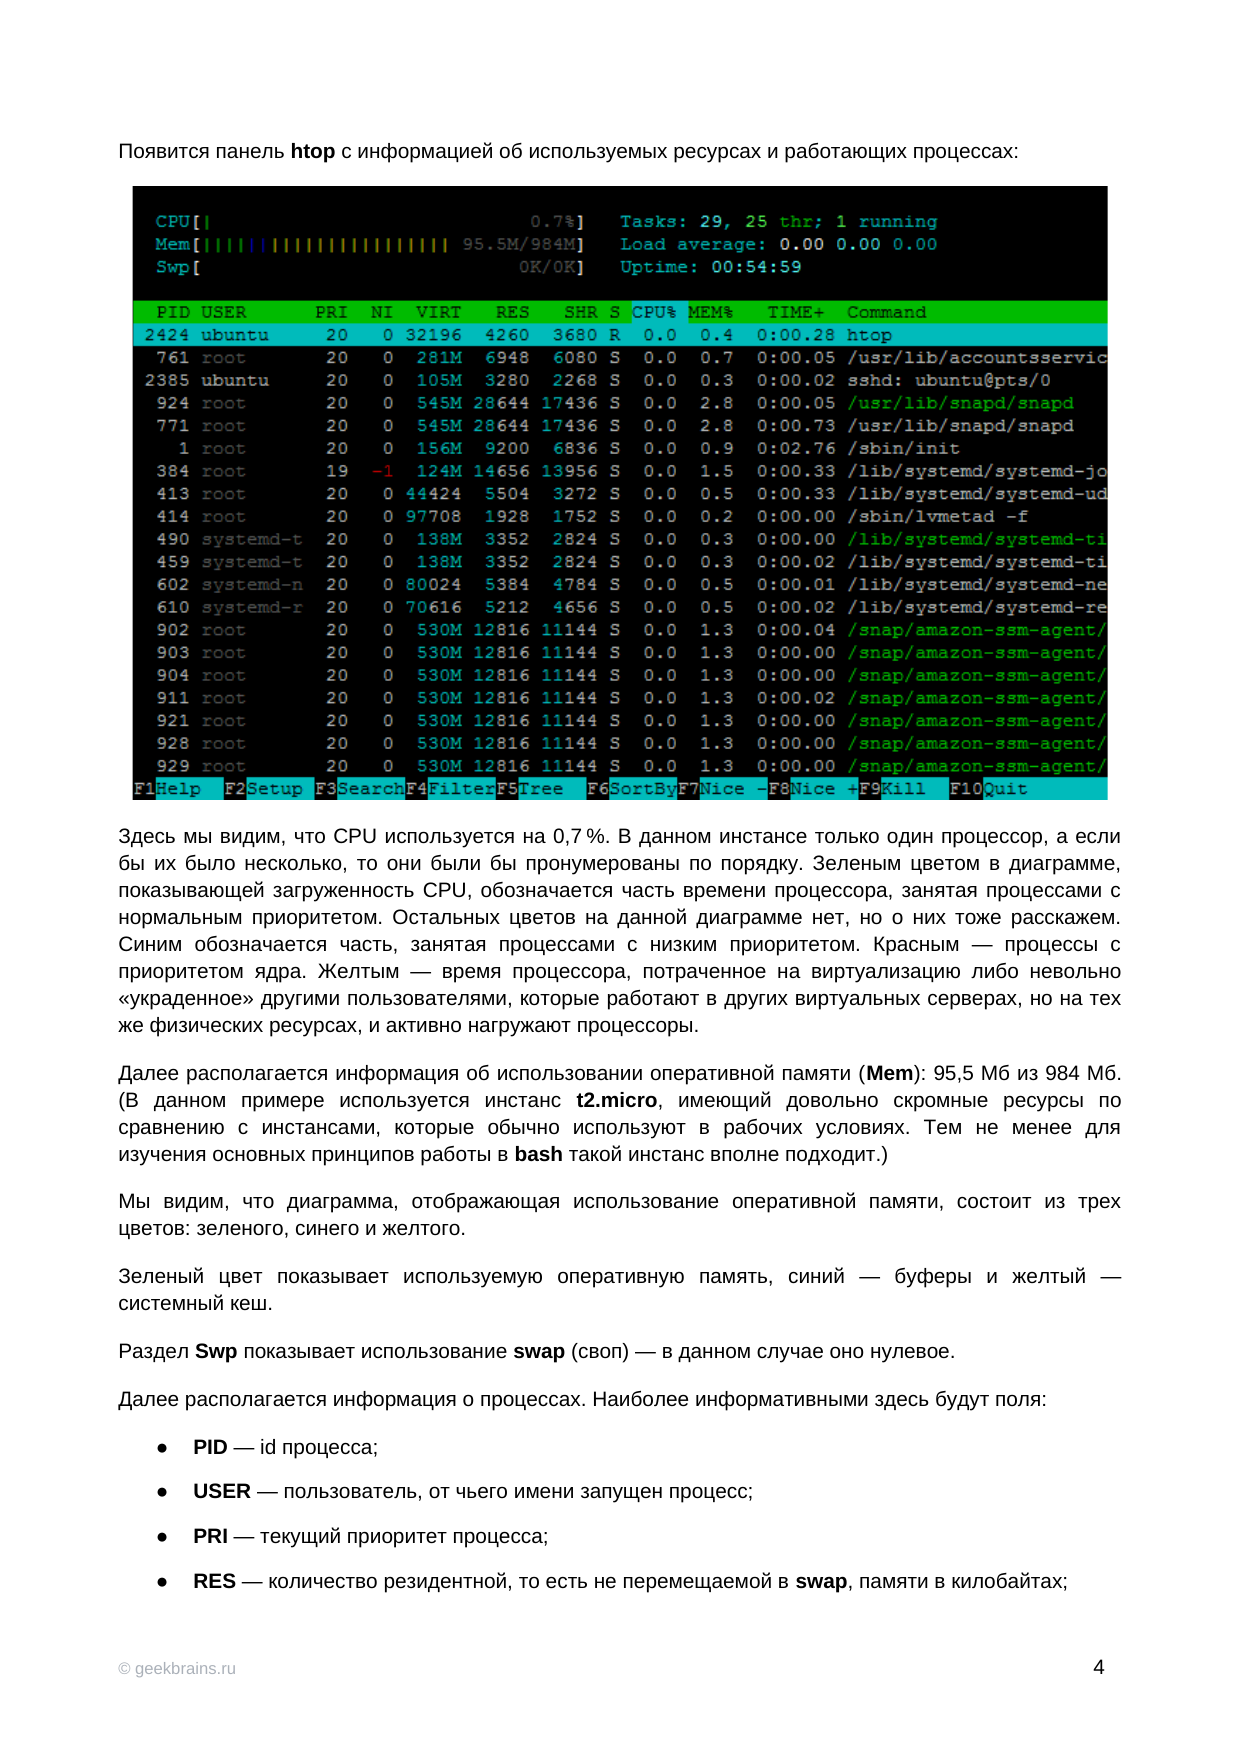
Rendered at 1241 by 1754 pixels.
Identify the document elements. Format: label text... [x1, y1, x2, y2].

text Раздел Swp показывает использование swap (своп) — в данном случае оно нулевое. [118, 1339, 1122, 1363]
text Мы видим, что диаграмма, отображающая использование оперативной памяти, состоит из трех цветов: зеленого, синего и желтого. [118, 1189, 1122, 1240]
text Появится панель htop с информацией об используемых ресурсах и работающих процессах: [118, 139, 1122, 163]
text Зеленый цвет показывает используемую оперативную память, синий — буферы и желтый — системный кеш. [118, 1264, 1122, 1315]
list PID — id процесса; [156, 1434, 1122, 1458]
list PRI — текущий приоритет процесса; [156, 1524, 1122, 1548]
list USER — пользователь, от чьего имени запущен процесс; [156, 1479, 1122, 1503]
picture [132, 186, 1108, 800]
list RES — количество резидентной, то есть не перемещаемой в swap, памяти в килобайтах; [156, 1569, 1122, 1593]
text Здесь мы видим, что CPU используется на 0,7 %. В данном инстансе только один процессор, а если бы их было несколько, то они были бы пронумерованы по порядку. Зеленым цветом в диаграмме, показывающей загруженность CPU, обозначается часть времени процессора, занятая процессами с нормальным приоритетом. Остальных цветов на данной диаграмме нет, но о них тоже расскажем. Синим обозначается часть, занятая процессами с низким приоритетом. Красным — процессы с приоритетом ядра. Желтым — время процессора, потраченное на виртуализацию либо невольно «украденное» другими пользователями, которые работают в других виртуальных серверах, но на тех же физических ресурсах, и активно нагружают процессоры. [118, 824, 1122, 1037]
text Далее располагается информация о процессах. Наиболее информативными здесь будут поля: [118, 1387, 1122, 1411]
text Далее располагается информация об использовании оперативной памяти (Mem): 95,5 Мб из 984 Мб. (В данном примере используется инстанс t2.micro, имеющий довольно скромные ресурсы по сравнению с инстансами, которые обычно используют в рабочих условиях. Тем не менее для изучения основных принципов работы в bash такой инстанс вполне подходит.) [118, 1061, 1122, 1165]
